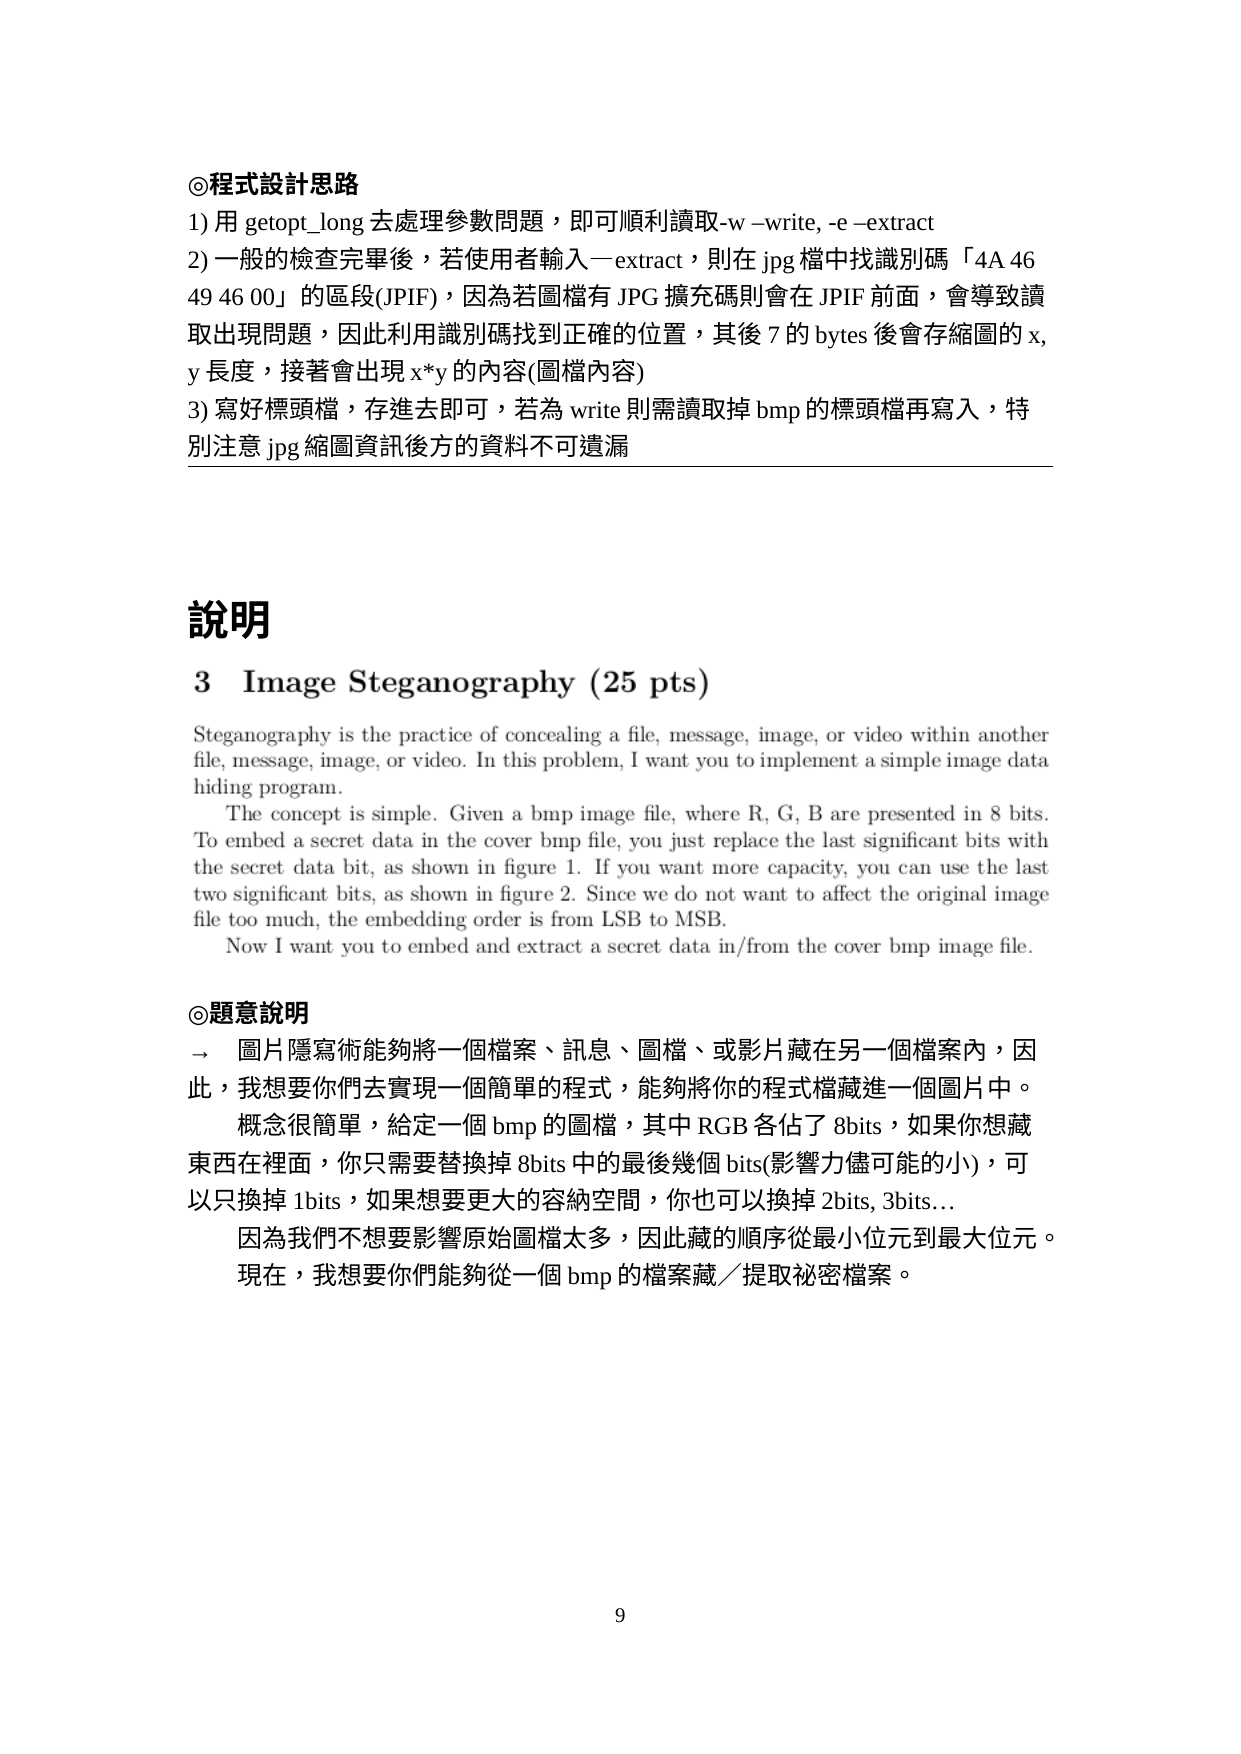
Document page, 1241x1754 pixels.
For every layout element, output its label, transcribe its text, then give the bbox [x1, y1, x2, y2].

picture [187, 664, 1053, 957]
text ◎程式設計思路 [187, 164, 1053, 201]
text 2) 一般的檢查完畢後，若使用者輸入—extract，則在jpg檔中找識別碼「4A 46 49 46 00」的區段(JPIF)，因為若圖檔有JPG擴充碼則會在JPIF前面，會導致讀取出現問題，因此利用識別碼找到正確的位置，其後7的bytes後會存縮圖的x, y長度，接著會出現x*y的內容(圖檔內容) [187, 239, 1053, 389]
text 概念很簡單，給定一個bmp的圖檔，其中RGB各佔了8bits，如果你想藏東西在裡面，你只需要替換掉8bits中的最後幾個bits(影響力儘可能的小)，可以只換掉1bits，如果想要更大的容納空間，你也可以換掉2bits, 3bits… [187, 1105, 1053, 1217]
text 說明 [187, 580, 1053, 655]
text 因為我們不想要影響原始圖檔太多，因此藏的順序從最小位元到最大位元。 [187, 1217, 1053, 1255]
text 現在，我想要你們能夠從一個bmp的檔案藏／提取祕密檔案。 [187, 1255, 1053, 1292]
text ◎題意說明 [187, 957, 1053, 1030]
text 1) 用getopt_long去處理參數問題，即可順利讀取-w –write, -e –extract [187, 201, 1053, 239]
text → 圖片隱寫術能夠將一個檔案、訊息、圖檔、或影片藏在另一個檔案內，因此，我想要你們去實現一個簡單的程式，能夠將你的程式檔藏進一個圖片中。 [187, 1030, 1053, 1105]
text [187, 655, 1053, 664]
text 3) 寫好標頭檔，存進去即可，若為write則需讀取掉bmp的標頭檔再寫入，特別注意jpg縮圖資訊後方的資料不可遺漏 [187, 389, 1053, 467]
